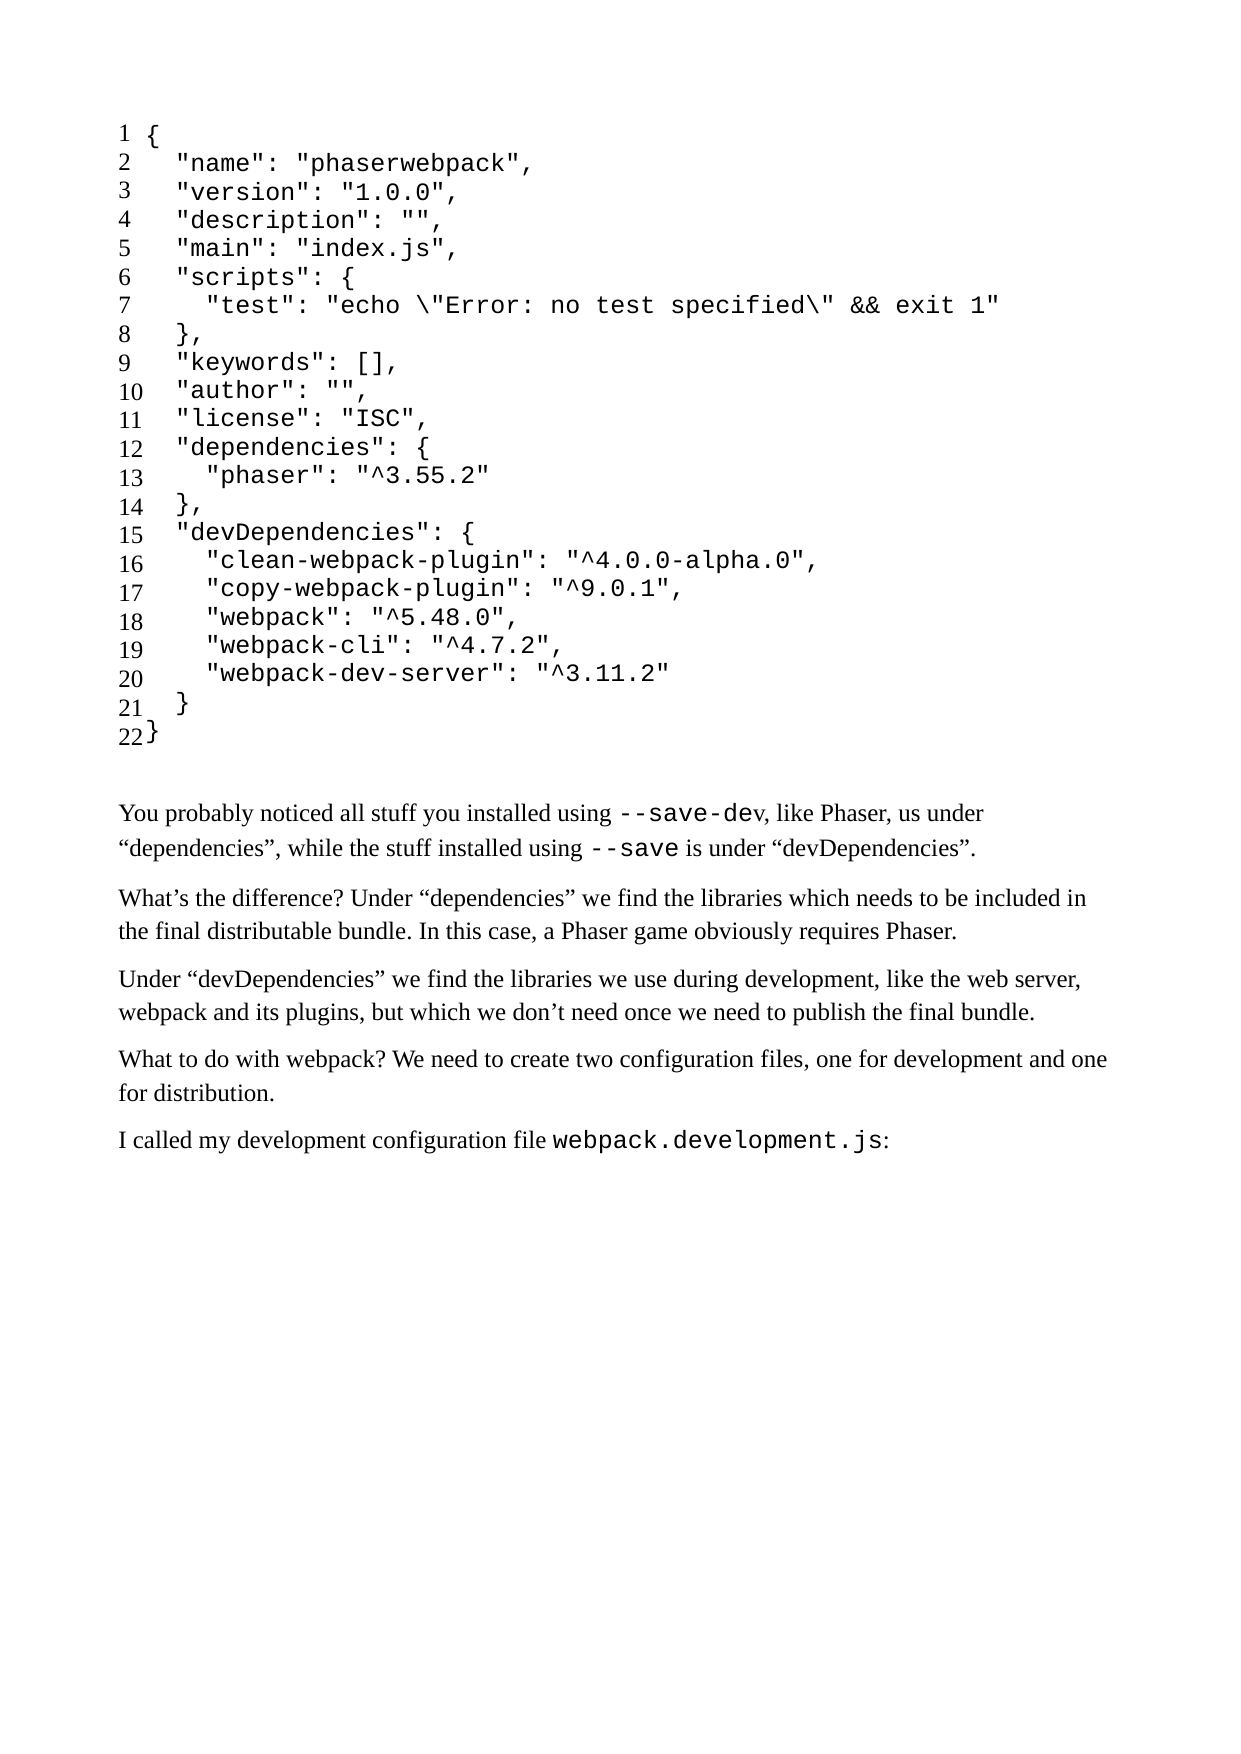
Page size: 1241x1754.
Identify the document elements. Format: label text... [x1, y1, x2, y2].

text You probably noticed all stuff you installed using --save-dev, like Phaser, us under “dependencies”, while the stuff installed using --save is under “devDependencies”. [118, 798, 1122, 864]
text I called my development configuration file webpack.development.js: [118, 1125, 1122, 1156]
text What to do with webpack? We need to create two configuration files, one for development and one for distribution. [118, 1044, 1122, 1106]
table_header { "name": "phaserwebpack", "version": "1.0.0", "description": "", "main": "index.js", "scripts": { "test": "echo \"Error: no test specified\" && exit 1" }, "keywords": [], "author": "", "license": "ISC", "dependencies": { "phaser": "^3.55.2" }, "devDependencies": { "clean-webpack-plugin": "^4.0.0-alpha.0", "copy-webpack-plugin": "^9.0.1", "webpack": "^5.48.0", "webpack-cli": "^4.7.2", "webpack-dev-server": "^3.11.2" } } [145, 118, 1015, 751]
table_header 1 2 3 4 5 6 7 8 9 10 11 12 13 14 15 16 17 18 19 20 21 22 [118, 118, 145, 751]
text Under “devDependencies” we find the libraries we use during development, like the web server, webpack and its plugins, but which we don’t need once we need to publish the final bundle. [118, 964, 1122, 1026]
text What’s the difference? Under “dependencies” we find the libraries which needs to be included in the final distributable bundle. In this case, a Phaser game obviously requires Phaser. [118, 883, 1122, 945]
